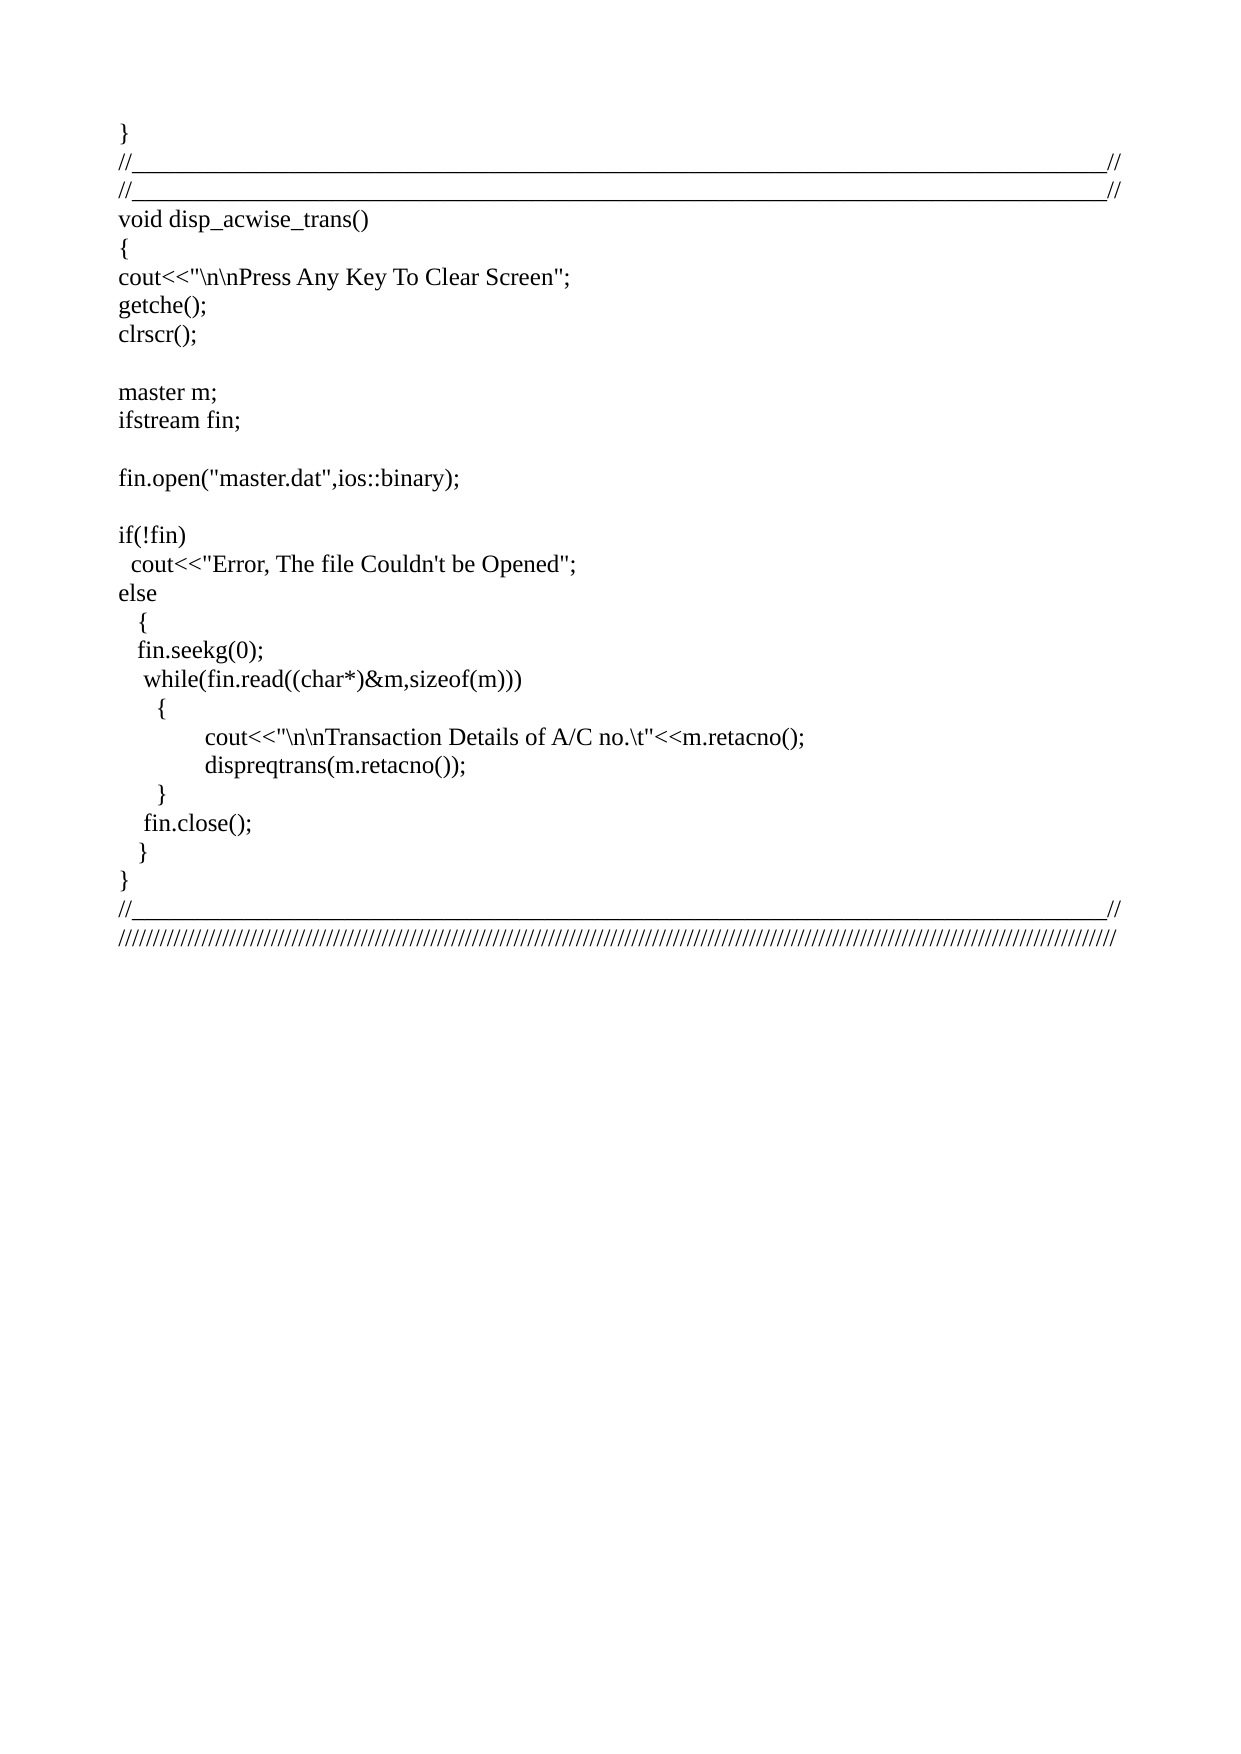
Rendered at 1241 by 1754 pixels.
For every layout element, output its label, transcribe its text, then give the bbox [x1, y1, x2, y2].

text if(!fin) [118, 521, 1122, 549]
text //______________________________________________________________________________// [118, 894, 1122, 923]
text { [118, 607, 1122, 636]
text while(fin.read((char*)&m,sizeof(m))) [118, 664, 1122, 693]
text //////////////////////////////////////////////////////////////////////////////////////////////////////////////////////////////////////////////// [118, 923, 1122, 952]
text cout<<"\n\nTransaction Details of A/C no.\t"<<m.retacno(); [118, 722, 1122, 751]
text } [118, 837, 1122, 866]
text { [118, 233, 1122, 262]
text getche(); [118, 291, 1122, 319]
text fin.seekg(0); [118, 636, 1122, 664]
text cout<<"Error, The file Couldn't be Opened"; [118, 549, 1122, 578]
text { [118, 693, 1122, 722]
text ifstream fin; [118, 406, 1122, 434]
text } [118, 866, 1122, 894]
text //______________________________________________________________________________// [118, 147, 1122, 176]
text } [118, 779, 1122, 808]
text } [118, 118, 1122, 147]
text clrscr(); [118, 319, 1122, 348]
text master m; [118, 377, 1122, 406]
text dispreqtrans(m.retacno()); [118, 751, 1122, 779]
text cout<<"\n\nPress Any Key To Clear Screen"; [118, 262, 1122, 291]
text fin.open("master.dat",ios::binary); [118, 463, 1122, 492]
text void disp_acwise_trans() [118, 204, 1122, 233]
text else [118, 578, 1122, 607]
text fin.close(); [118, 808, 1122, 837]
text //______________________________________________________________________________// [118, 176, 1122, 204]
